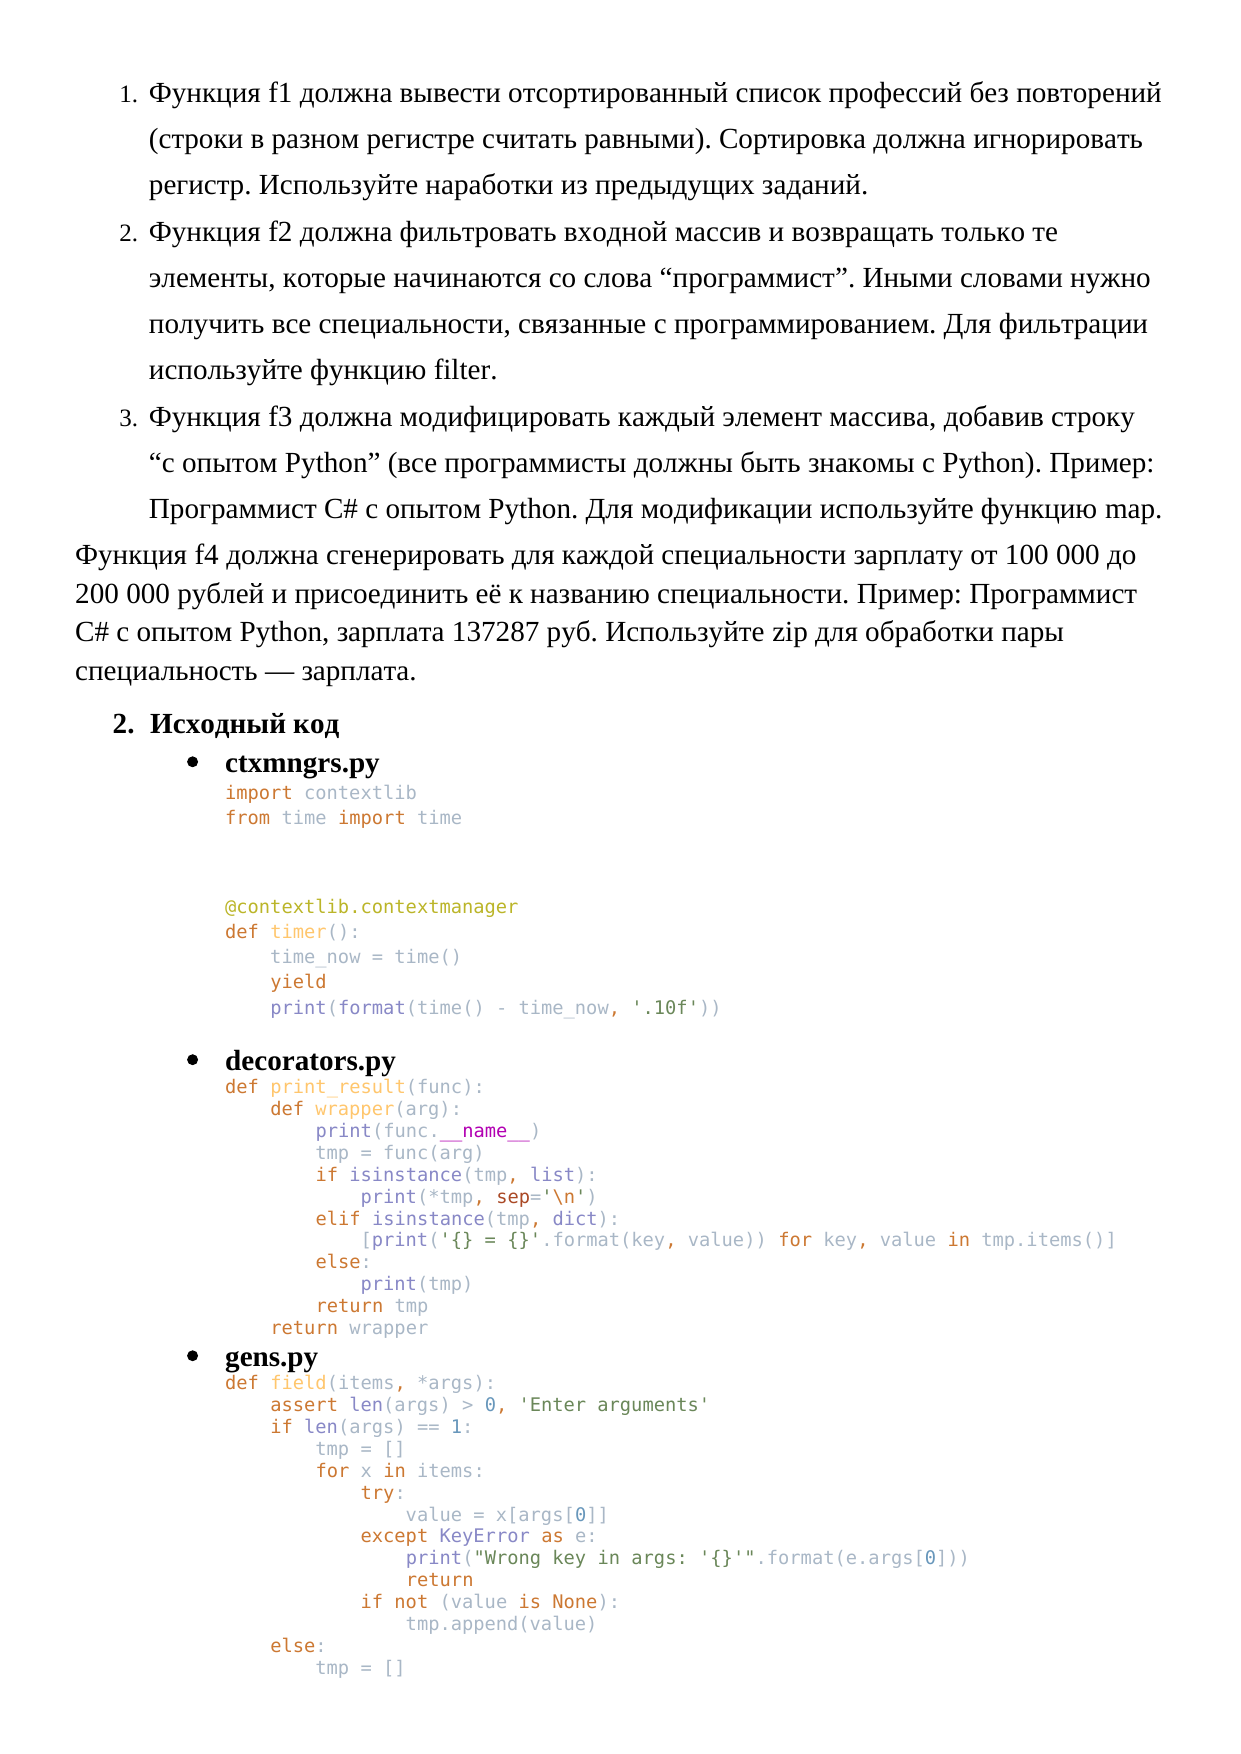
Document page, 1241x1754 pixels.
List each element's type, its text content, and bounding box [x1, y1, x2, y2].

list ctxmngrs.py import contextlib from time import time @contextlib.contextmanager def timer(): time_now = time() yield print(format(time() - time_now, '.10f')) [187, 745, 1165, 1018]
list Функция f2 должна фильтровать входной массив и возвращать только те элементы, которые начинаются со слова “программист”. Иными словами нужно получить все специальности, связанные с программированием. Для фильтрации используйте функцию filter. [119, 214, 1165, 386]
text Функция f4 должна сгенерировать для каждой специальности зарплату от 100 000 до 200 000 рублей и присоединить её к названию специальности. Пример: Программист C# с опытом Python, зарплата 137287 руб. Используйте zip для обработки пары специальность — зарплата. [75, 537, 1165, 687]
list Функция f3 должна модифицировать каждый элемент массива, добавив строку “с опытом Python” (все программисты должны быть знакомы с Python). Пример: Программист C# с опытом Python. Для модификации используйте функцию map. [119, 399, 1165, 525]
list Исходный код [112, 706, 1165, 740]
list Функция f1 должна вывести отсортированный список профессий без повторений (строки в разном регистре считать равными). Сортировка должна игнорировать регистр. Используйте наработки из предыдущих заданий. [119, 75, 1165, 201]
list gens.py def field(items, *args): assert len(args) > 0, 'Enter arguments' if len(args) == 1: tmp = [] for x in items: try: value = x[args[0]] except KeyError as e: print("Wrong key in args: '{}'".format(e.args[0])) return if not (value is None): tmp.append(value) else: tmp = [] [187, 1339, 1165, 1679]
list decorators.py def print_result(func): def wrapper(arg): print(func.__name__) tmp = func(arg) if isinstance(tmp, list): print(*tmp, sep='\n') elif isinstance(tmp, dict): [print('{} = {}'.format(key, value)) for key, value in tmp.items()] else: print(tmp) return tmp return wrapper [187, 1043, 1165, 1339]
